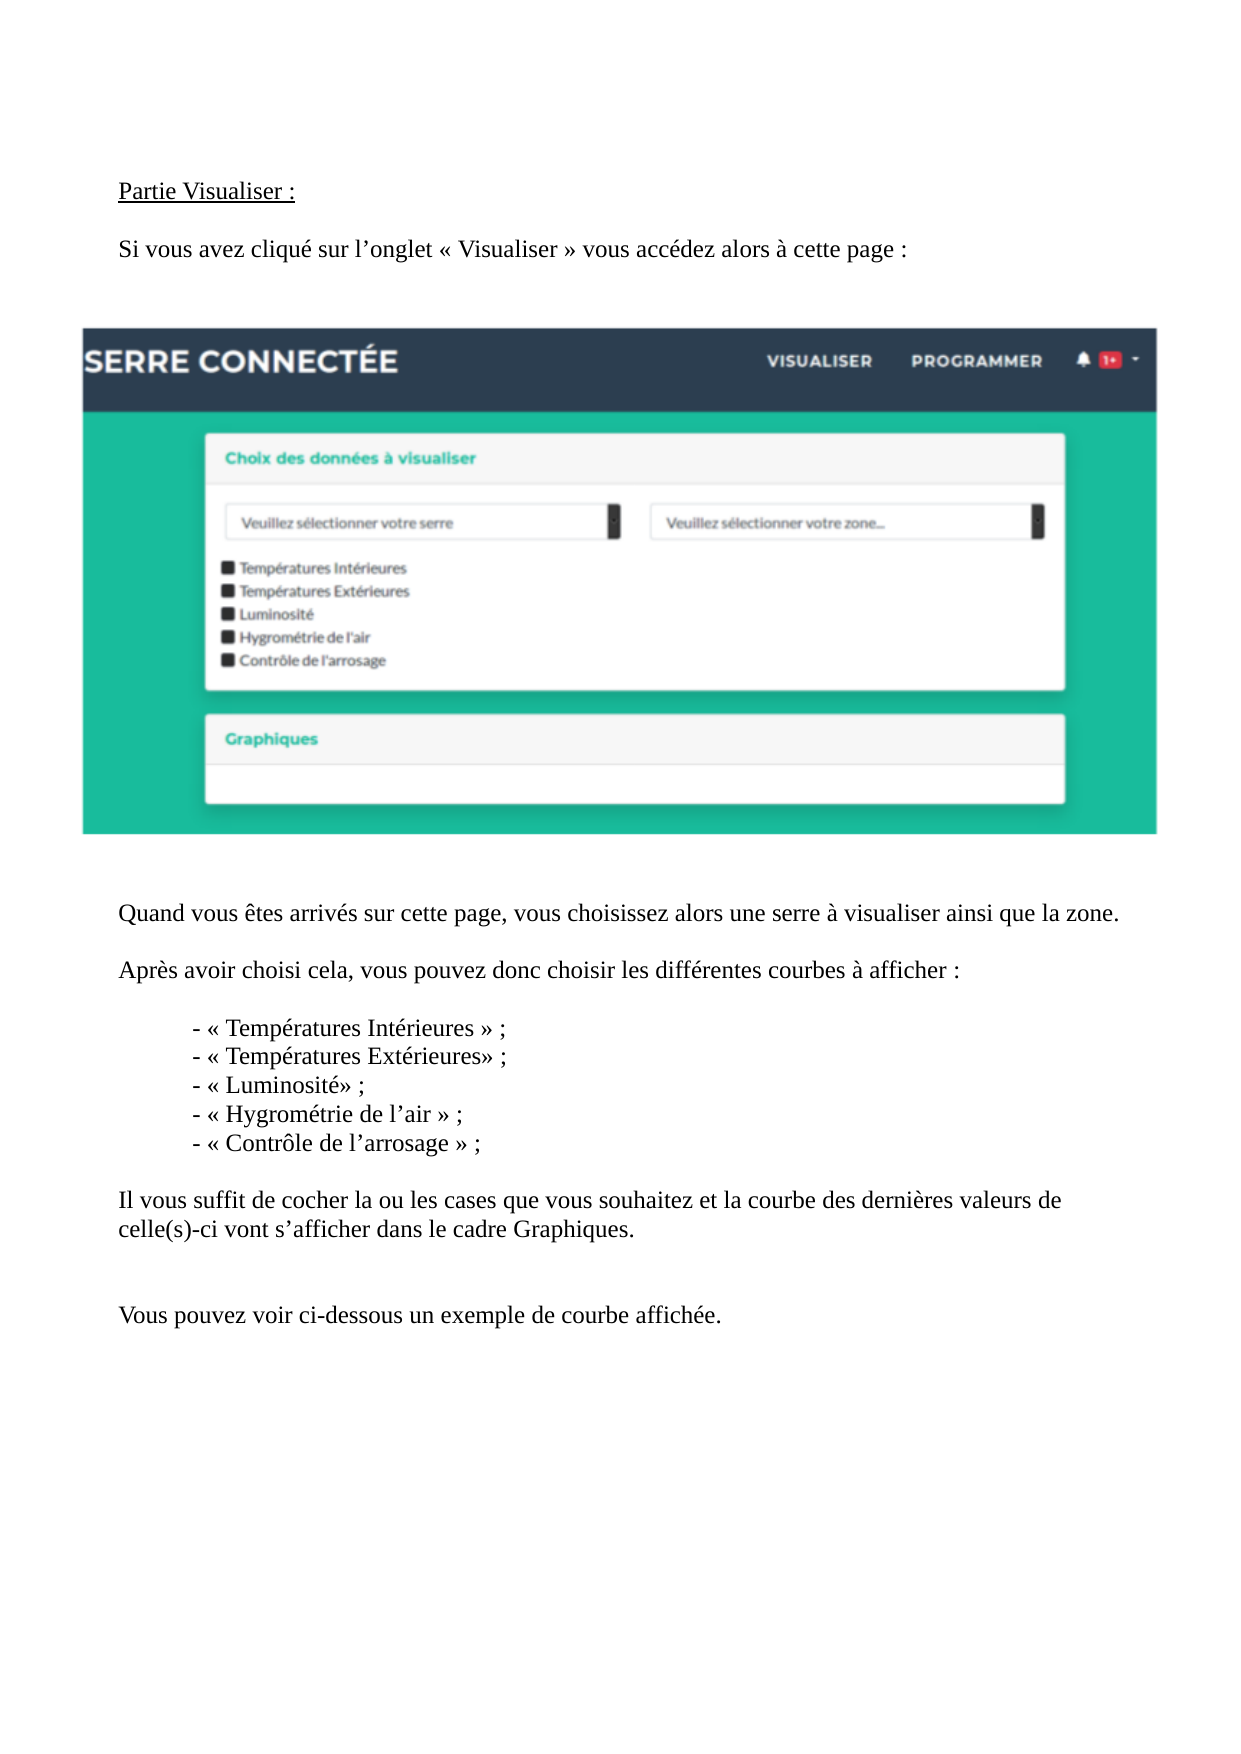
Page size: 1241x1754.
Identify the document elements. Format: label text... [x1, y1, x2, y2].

text - « Contrôle de l’arrosage » ; [118, 1128, 1122, 1156]
picture [59, 320, 1182, 841]
text Après avoir choisi cela, vous pouvez donc choisir les différentes courbes à afficher : [118, 955, 1122, 984]
text - « Luminosité» ; [118, 1070, 1122, 1099]
text Quand vous êtes arrivés sur cette page, vous choisissez alors une serre à visualiser ainsi que la zone. [118, 898, 1122, 926]
text Partie Visualiser : [118, 176, 1122, 205]
text - « Températures Extérieures» ; [118, 1041, 1122, 1070]
text - « Températures Intérieures » ; [118, 1013, 1122, 1041]
text - « Hygrométrie de l’air » ; [118, 1099, 1122, 1128]
text Vous pouvez voir ci-dessous un exemple de courbe affichée. [118, 1300, 1122, 1329]
text Si vous avez cliqué sur l’onglet « Visualiser » vous accédez alors à cette page : [118, 234, 1122, 263]
text Il vous suffit de cocher la ou les cases que vous souhaitez et la courbe des dernières valeurs de celle(s)-ci vont s’afficher dans le cadre Graphiques. [118, 1185, 1122, 1243]
